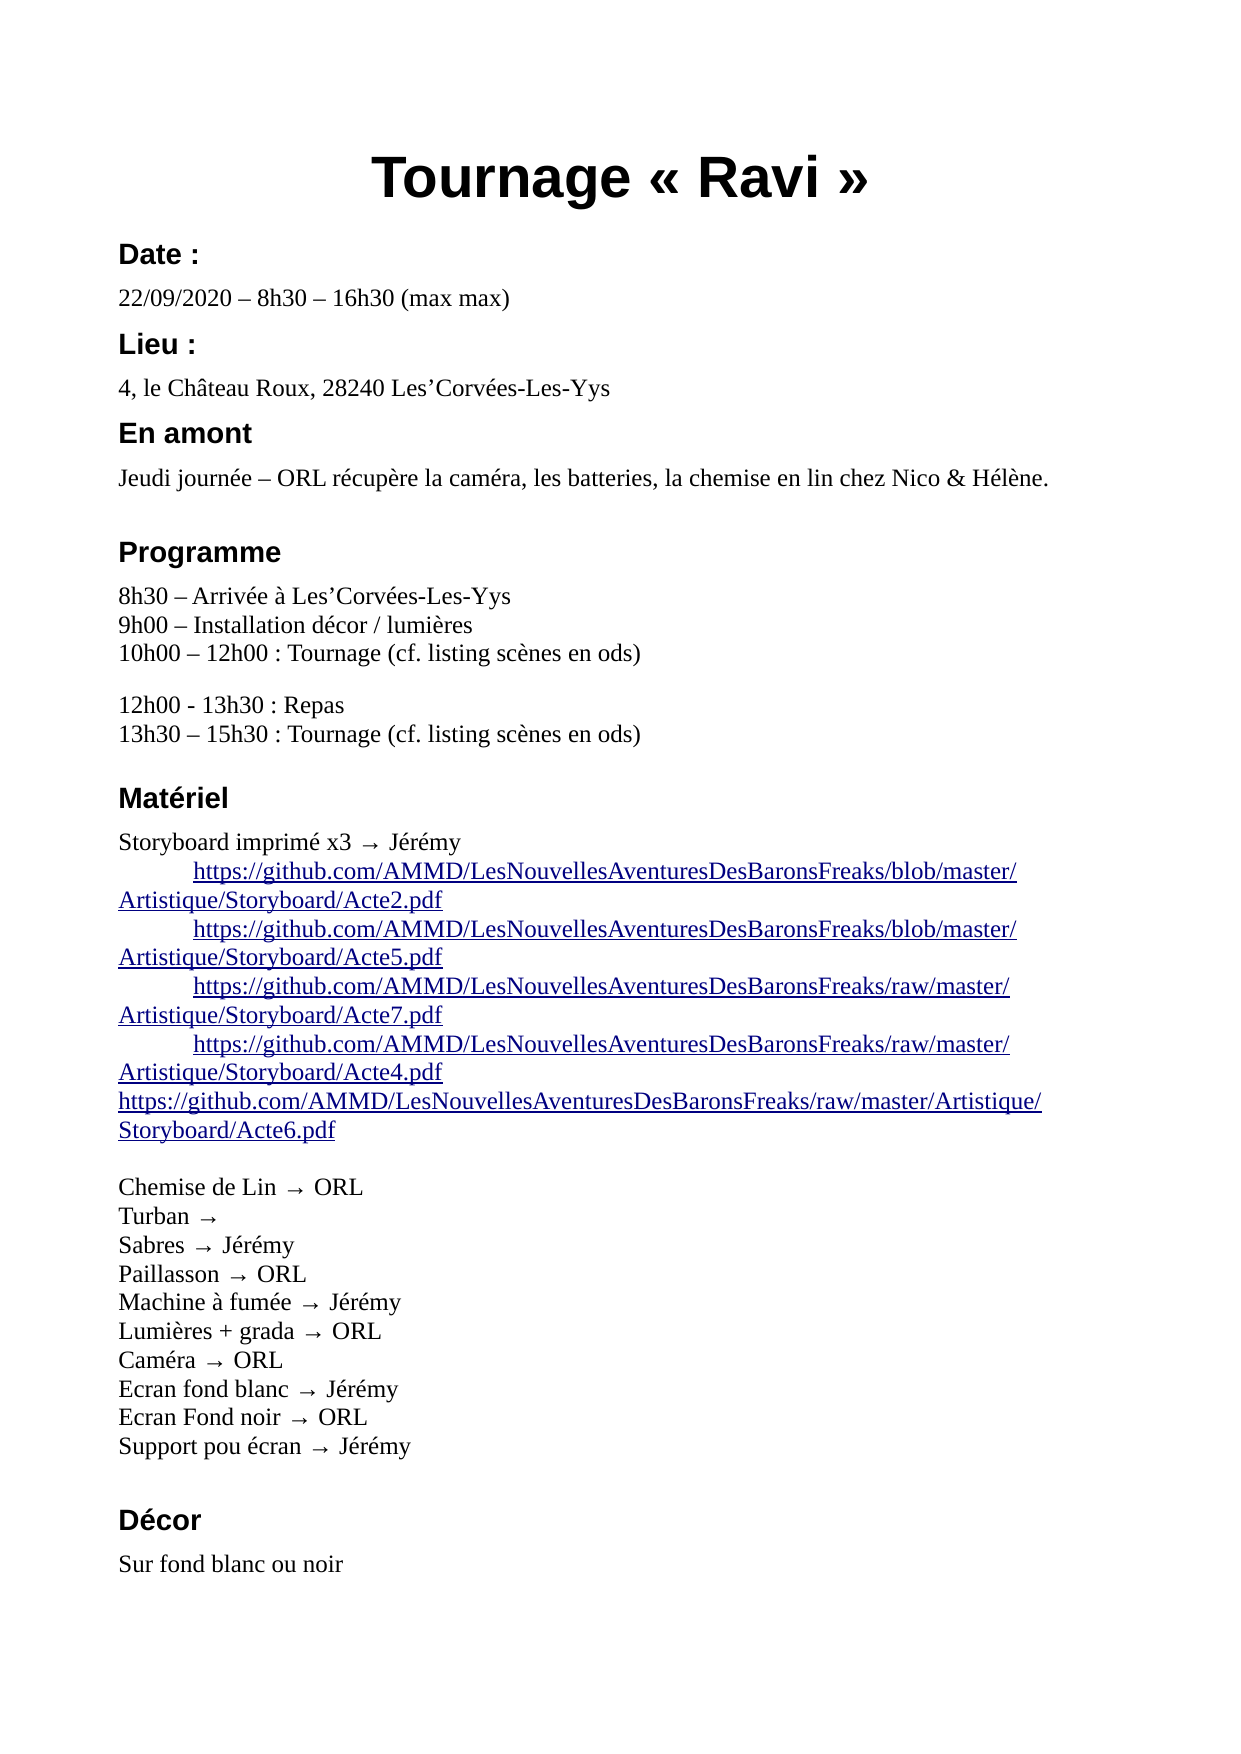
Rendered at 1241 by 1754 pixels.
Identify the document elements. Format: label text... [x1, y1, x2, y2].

text Turban → [118, 1201, 1122, 1230]
text https://github.com/AMMD/LesNouvellesAventuresDesBaronsFreaks/raw/master/Artistique/Storyboard/Acte6.pdf [118, 1086, 1122, 1144]
text 9h00 – Installation décor / lumières [118, 610, 1122, 638]
text 13h30 – 15h30 : Tournage (cf. listing scènes en ods) [118, 719, 1122, 747]
subtitle Date : [118, 237, 1122, 271]
subtitle Lieu : [118, 327, 1122, 361]
text 22/09/2020 – 8h30 – 16h30 (max max) [118, 283, 1122, 312]
text 10h00 – 12h00 : Tournage (cf. listing scènes en ods) [118, 638, 1122, 667]
text Caméra → ORL [118, 1345, 1122, 1374]
text 12h00 - 13h30 : Repas [118, 690, 1122, 719]
text Chemise de Lin → ORL [118, 1172, 1122, 1201]
text https://github.com/AMMD/LesNouvellesAventuresDesBaronsFreaks/blob/master/Artistique/Storyboard/Acte5.pdf [118, 914, 1122, 971]
text 4, le Château Roux, 28240 Les’Corvées-Les-Yys [118, 373, 1122, 402]
text Support pou écran → Jérémy [118, 1431, 1122, 1460]
text Sabres → Jérémy [118, 1230, 1122, 1259]
subtitle Décor [118, 1503, 1122, 1537]
text https://github.com/AMMD/LesNouvellesAventuresDesBaronsFreaks/blob/master/Artistique/Storyboard/Acte2.pdf [118, 856, 1122, 914]
subtitle En amont [118, 416, 1122, 450]
text Ecran Fond noir → ORL [118, 1402, 1122, 1431]
text Storyboard imprimé x3 → Jérémy [118, 827, 1122, 856]
subtitle Programme [118, 535, 1122, 568]
subtitle Matériel [118, 781, 1122, 815]
title Tournage « Ravi » [118, 143, 1122, 210]
text Machine à fumée → Jérémy [118, 1287, 1122, 1316]
text Paillasson → ORL [118, 1259, 1122, 1287]
text Lumières + grada → ORL [118, 1316, 1122, 1345]
text Jeudi journée – ORL récupère la caméra, les batteries, la chemise en lin chez Nico & Hélène. [118, 463, 1122, 491]
text 8h30 – Arrivée à Les’Corvées-Les-Yys [118, 581, 1122, 610]
text https://github.com/AMMD/LesNouvellesAventuresDesBaronsFreaks/raw/master/Artistique/Storyboard/Acte4.pdf [118, 1029, 1122, 1086]
text https://github.com/AMMD/LesNouvellesAventuresDesBaronsFreaks/raw/master/Artistique/Storyboard/Acte7.pdf [118, 971, 1122, 1029]
text Ecran fond blanc → Jérémy [118, 1374, 1122, 1402]
text Sur fond blanc ou noir [118, 1549, 1122, 1578]
